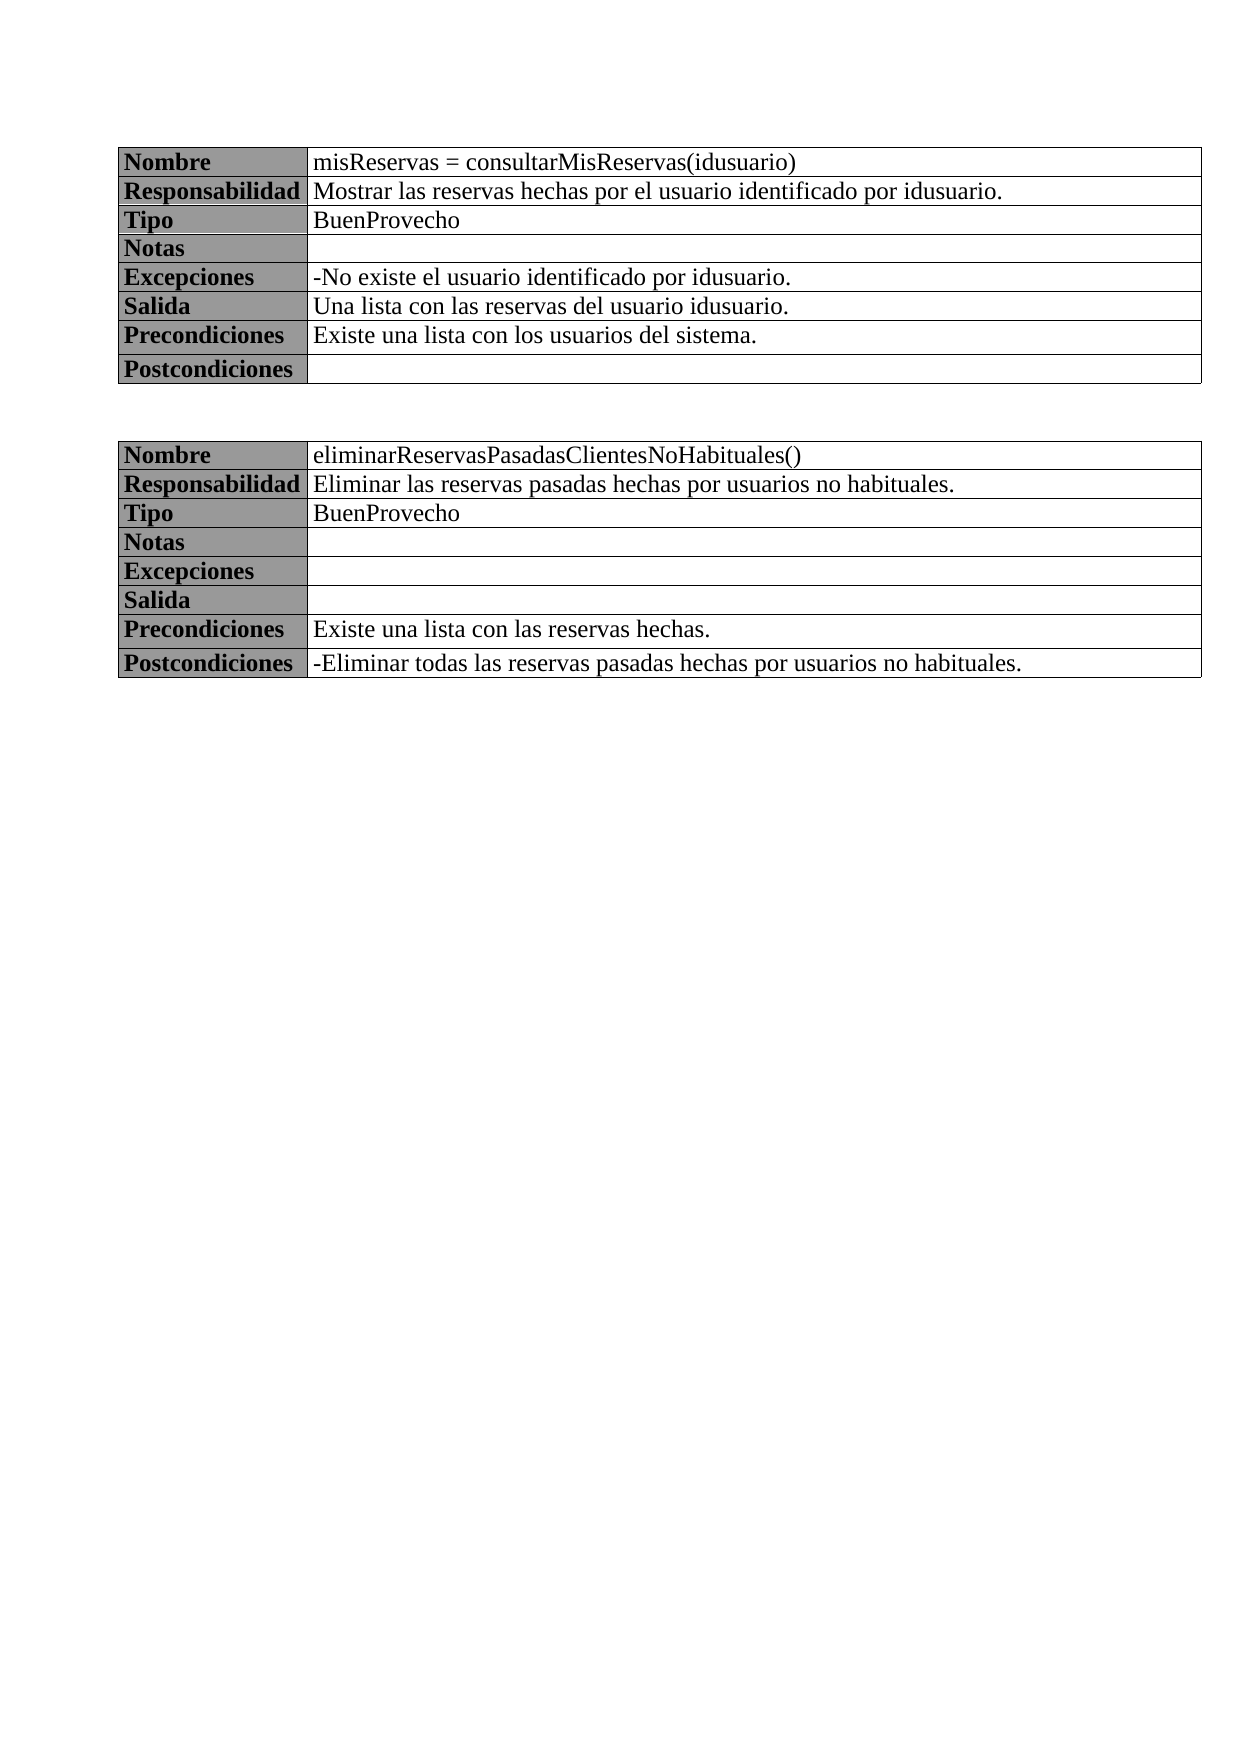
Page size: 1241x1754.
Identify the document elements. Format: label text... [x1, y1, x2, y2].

table_cell Notas [119, 528, 307, 556]
table_cell -No existe el usuario identificado por idusuario. [308, 263, 1201, 291]
table_header Nombre [119, 442, 307, 469]
table_cell Una lista con las reservas del usuario idusuario. [308, 292, 1201, 320]
table_cell Precondiciones [119, 615, 307, 648]
table_cell [308, 235, 1201, 262]
table_cell Responsabilidad [119, 177, 307, 204]
table_cell Tipo [119, 206, 307, 233]
table_cell [308, 355, 1201, 383]
table_cell Existe una lista con los usuarios del sistema. [308, 321, 1201, 354]
table_cell Excepciones [119, 557, 307, 585]
table_cell Salida [119, 292, 307, 320]
table_cell -Eliminar todas las reservas pasadas hechas por usuarios no habituales. [308, 649, 1201, 677]
table_cell Tipo [119, 499, 307, 527]
table_cell BuenProvecho [308, 499, 1201, 527]
table_header eliminarReservasPasadasClientesNoHabituales() [308, 442, 1201, 469]
table_cell Existe una lista con las reservas hechas. [308, 615, 1201, 648]
table_cell Excepciones [119, 263, 307, 291]
table_cell Eliminar las reservas pasadas hechas por usuarios no habituales. [308, 470, 1201, 498]
table_header misReservas = consultarMisReservas(idusuario) [308, 148, 1201, 176]
table_cell BuenProvecho [308, 206, 1201, 233]
table_cell Responsabilidad [119, 470, 307, 498]
table_cell Mostrar las reservas hechas por el usuario identificado por idusuario. [308, 177, 1201, 204]
table_cell Notas [119, 235, 307, 262]
table_cell [308, 557, 1201, 585]
table_cell Salida [119, 586, 307, 614]
table_cell [308, 528, 1201, 556]
table_header Nombre [119, 148, 307, 176]
table_cell [308, 586, 1201, 614]
table_cell Postcondiciones [119, 649, 307, 677]
table_cell Precondiciones [119, 321, 307, 354]
table_cell Postcondiciones [119, 355, 307, 383]
